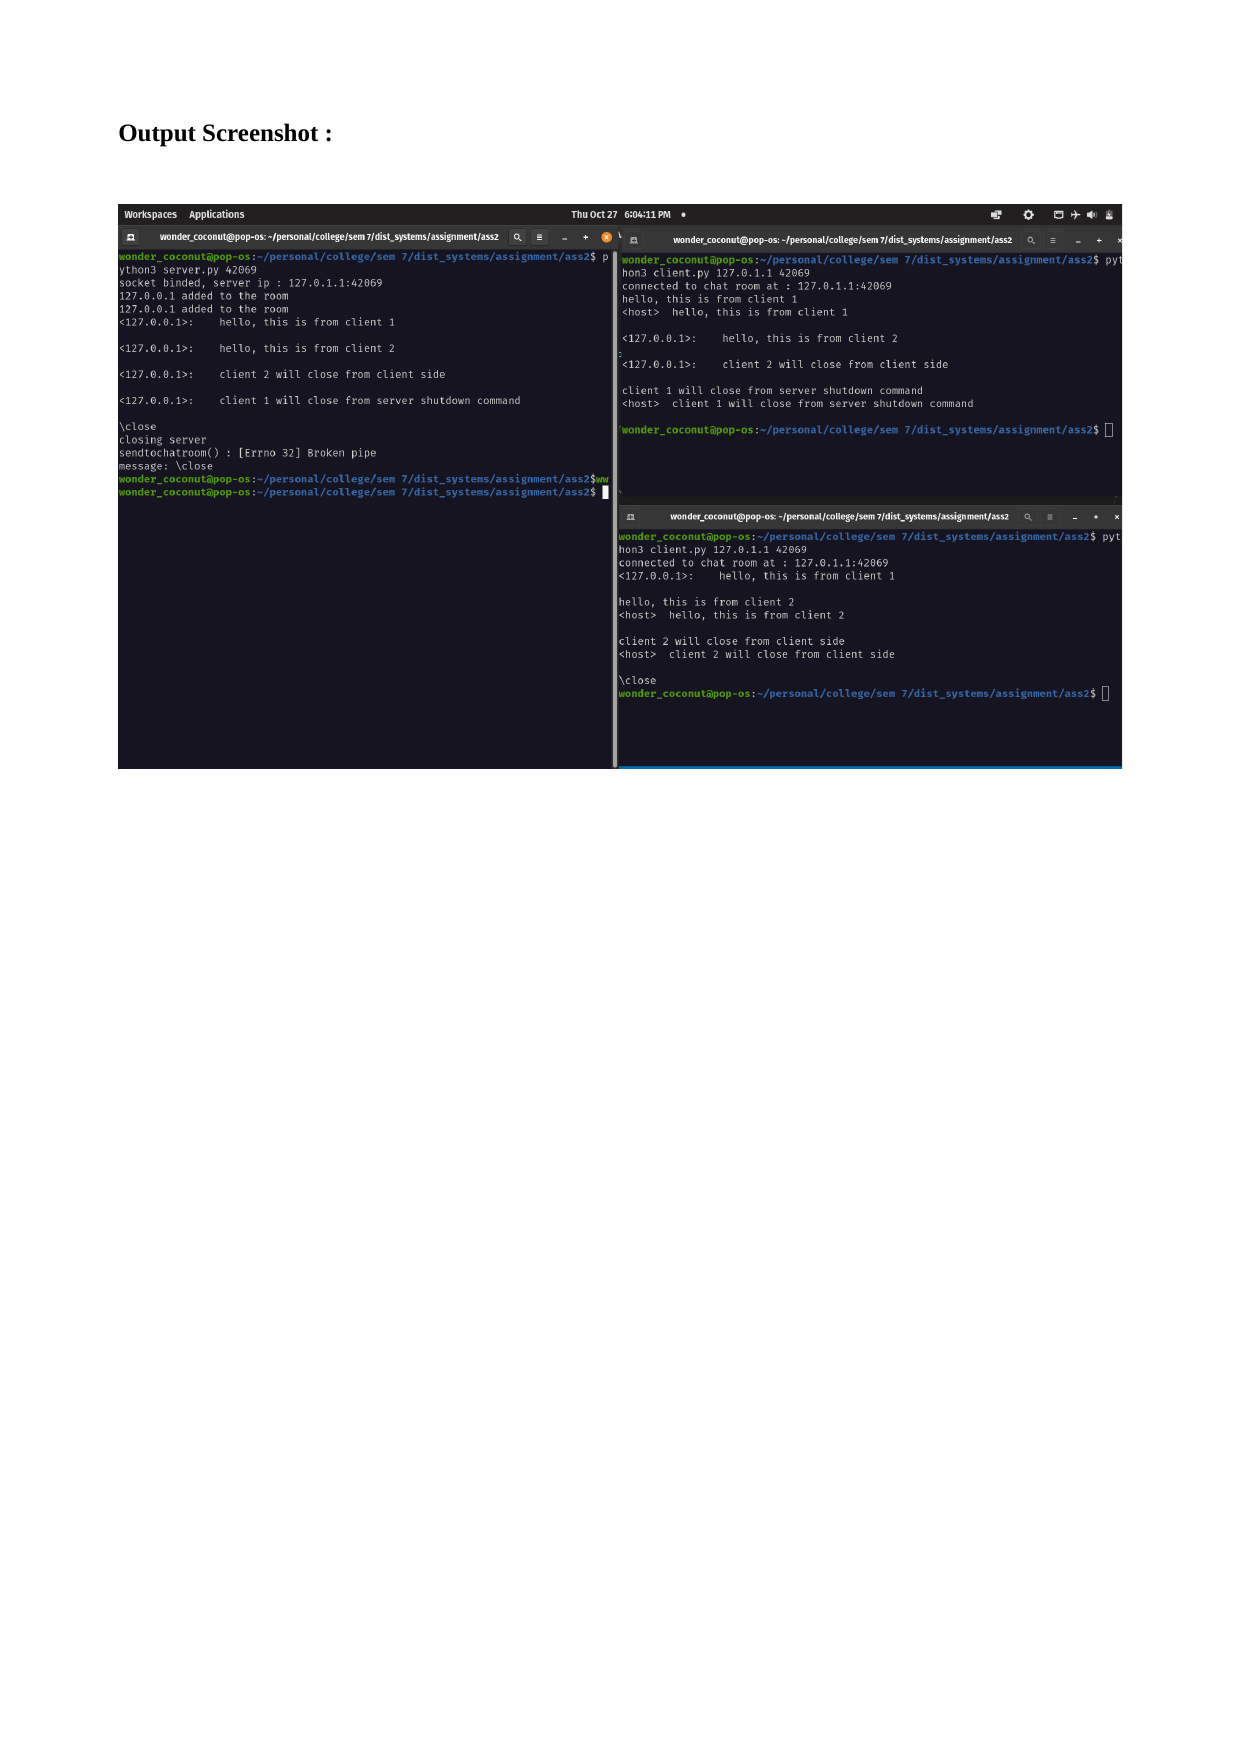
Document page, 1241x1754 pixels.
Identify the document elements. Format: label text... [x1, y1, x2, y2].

text Output Screenshot : [118, 118, 1122, 147]
picture [118, 204, 1123, 769]
